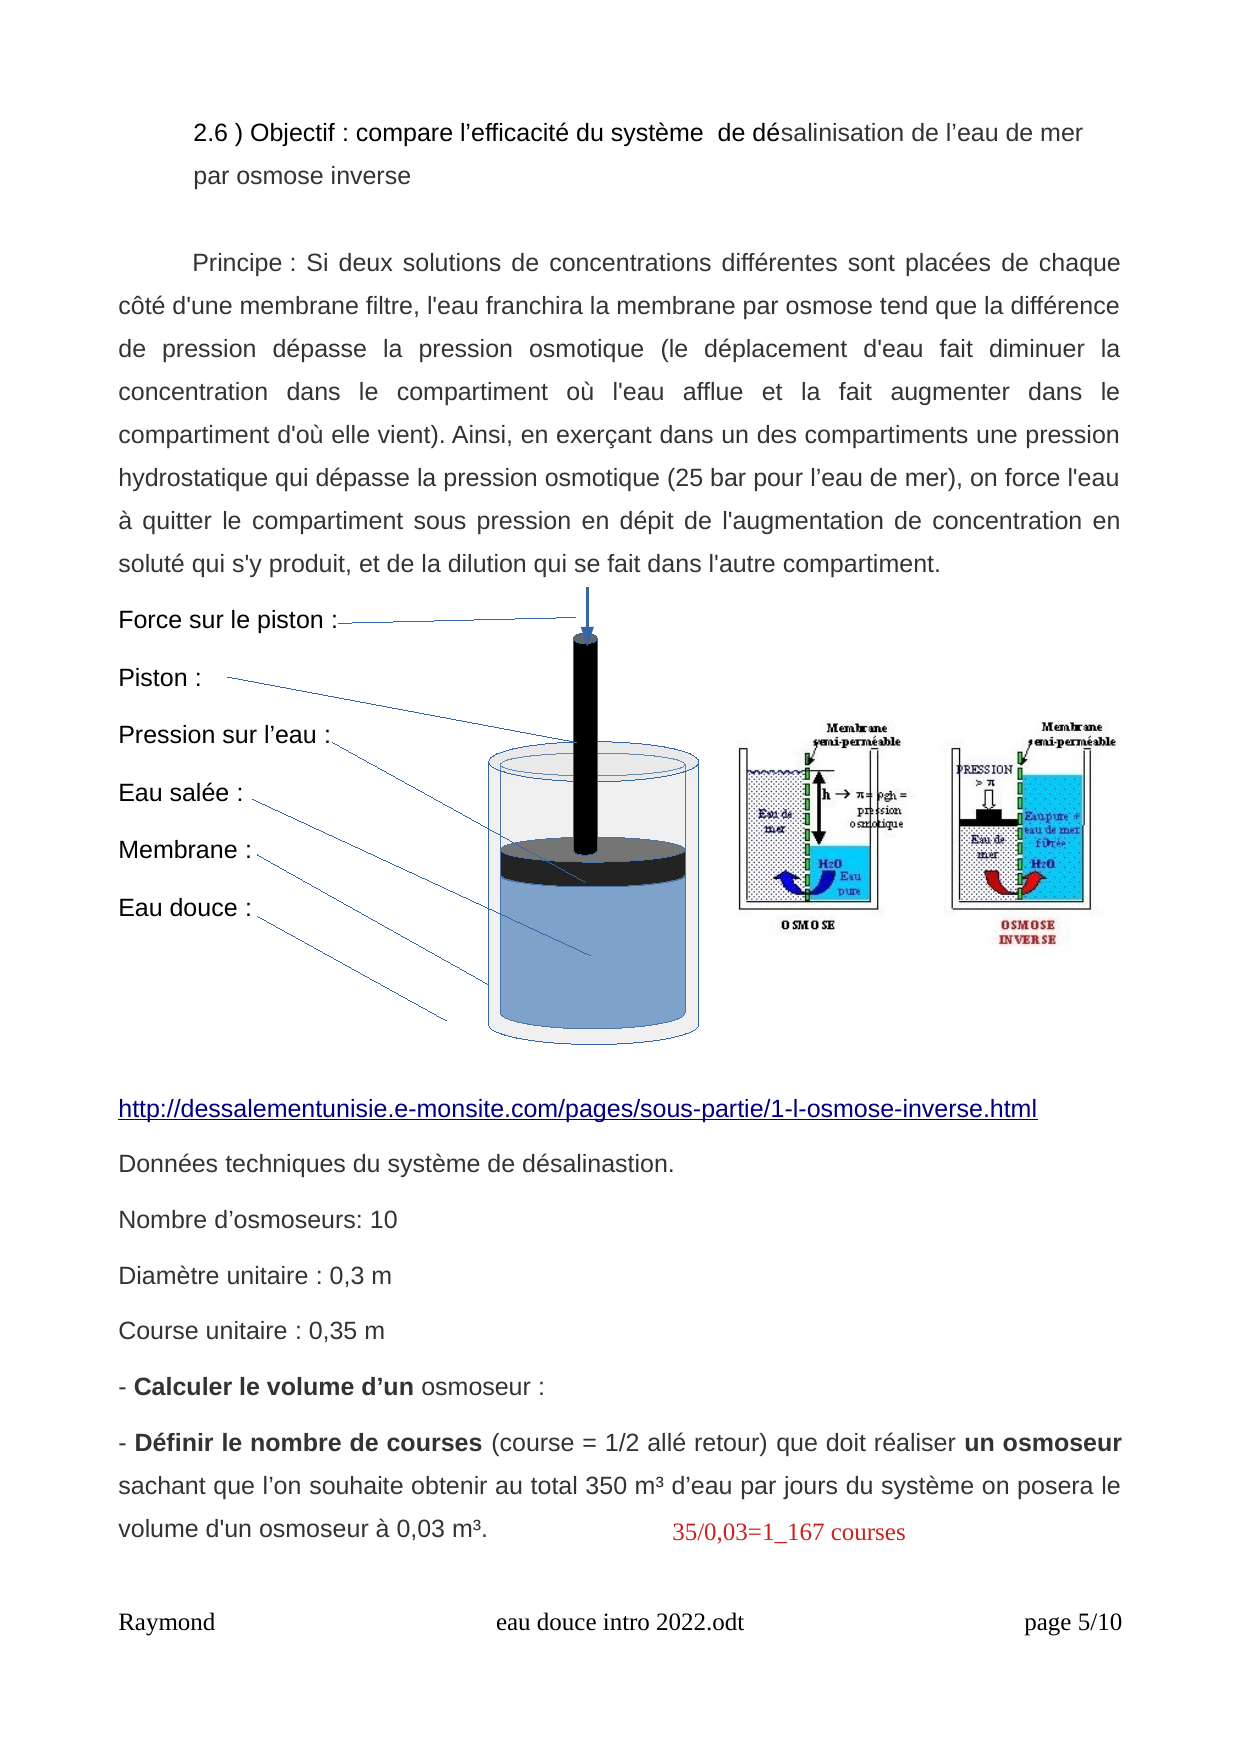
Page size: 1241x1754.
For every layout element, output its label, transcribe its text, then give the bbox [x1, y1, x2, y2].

list 2.6 ) Objectif : compare l’efficacité du système de désalinisation de l’eau de mer par osmose inverse [156, 118, 1122, 190]
table_header Force sur le piston : Piston : Pression sur l’eau : Eau salée : Membrane : Eau douce : [118, 605, 366, 1094]
text Diamètre unitaire : 0,3 m [118, 1261, 1122, 1289]
text - Définir le nombre de courses (course = 1/2 allé retour) que doit réaliser un osmoseur sachant que l’on souhaite obtenir au total 350 m³ d’eau par jours du système on posera le volume d'un osmoseur à 0,03 m³. [118, 1427, 1122, 1542]
table_header [366, 605, 586, 954]
picture [722, 720, 1124, 955]
table_header [366, 955, 1122, 1094]
text Principe : Si deux solutions de concentrations différentes sont placées de chaque côté d'une membrane filtre, l'eau franchira la membrane par osmose tend que la différence de pression dépasse la pression osmotique (le déplacement d'eau fait diminuer la concentration dans le compartiment où l'eau afflue et la fait augmenter dans le compartiment d'où elle vient). Ainsi, en exerçant dans un des compartiments une pression hydrostatique qui dépasse la pression osmotique (25 bar pour l’eau de mer), on force l'eau à quitter le compartiment sous pression en dépit de l'augmentation de concentration en soluté qui s'y produit, et de la dilution qui se fait dans l'autre compartiment. [118, 247, 1122, 578]
text Course unitaire : 0,35 m [118, 1316, 1122, 1345]
text Nombre d’osmoseurs: 10 [118, 1205, 1122, 1234]
table_header [589, 605, 1122, 954]
text http://dessalementunisie.e-monsite.com/pages/sous-partie/1-l-osmose-inverse.html [118, 1094, 1122, 1122]
text Données techniques du système de désalinastion. [118, 1149, 1122, 1178]
text - Calculer le volume d’un osmoseur : [118, 1372, 1122, 1401]
